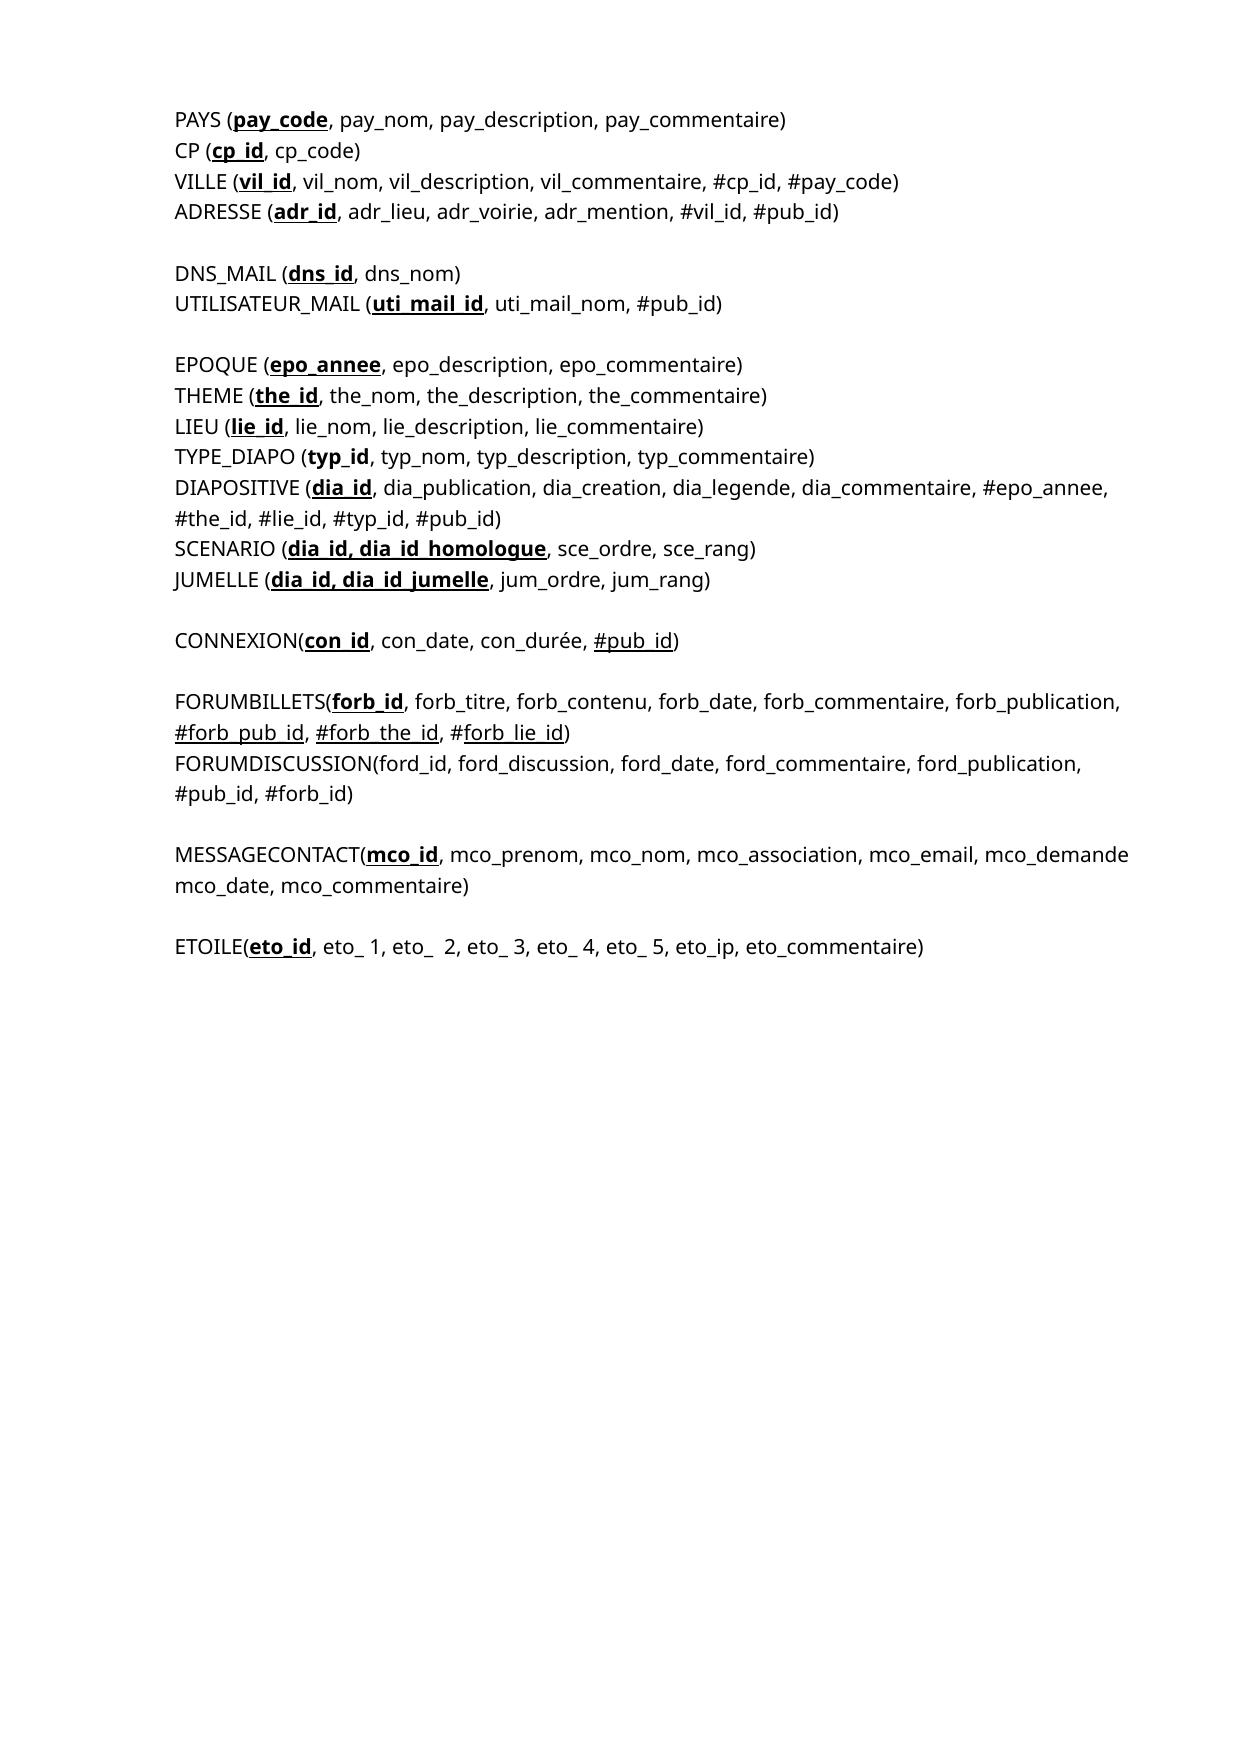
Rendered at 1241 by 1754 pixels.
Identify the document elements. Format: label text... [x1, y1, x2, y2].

list DNS_MAIL (dns_id, dns_nom) [56, 259, 1161, 287]
list EPOQUE (epo_annee, epo_description, epo_commentaire) [56, 351, 1161, 379]
list LIEU (lie_id, lie_nom, lie_description, lie_commentaire) [56, 412, 1161, 440]
list MESSAGECONTACT(mco_id, mco_prenom, mco_nom, mco_association, mco_email, mco_demande mco_date, mco_commentaire) [174, 841, 1161, 900]
list ETOILE(eto_id, eto_ 1, eto_ 2, eto_ 3, eto_ 4, eto_ 5, eto_ip, eto_commentaire) [174, 932, 1161, 961]
list THEME (the_id, the_nom, the_description, the_commentaire) [56, 381, 1161, 410]
list PAYS (pay_code, pay_nom, pay_description, pay_commentaire) [56, 106, 1161, 134]
list CONNEXION(con_id, con_date, con_durée, #pub_id) [174, 626, 1161, 655]
list FORUMBILLETS(forb_id, forb_titre, forb_contenu, forb_date, forb_commentaire, forb_publication, #forb_pub_id, #forb_the_id, #forb_lie_id) [174, 687, 1161, 747]
list UTILISATEUR_MAIL (uti_mail_id, uti_mail_nom, #pub_id) [56, 289, 1161, 318]
list CP (cp_id, cp_code) [56, 136, 1161, 165]
list TYPE_DIAPO (typ_id, typ_nom, typ_description, typ_commentaire) [56, 442, 1161, 471]
list VILLE (vil_id, vil_nom, vil_description, vil_commentaire, #cp_id, #pay_code) [56, 167, 1161, 195]
list FORUMDISCUSSION(ford_id, ford_discussion, ford_date, ford_commentaire, ford_publication, #pub_id, #forb_id) [174, 749, 1161, 808]
list JUMELLE (dia_id, dia_id_jumelle, jum_ordre, jum_rang) [174, 565, 1161, 593]
list DIAPOSITIVE (dia_id, dia_publication, dia_creation, dia_legende, dia_commentaire, #epo_annee, #the_id, #lie_id, #typ_id, #pub_id) [174, 473, 1161, 532]
list SCENARIO (dia_id, dia_id_homologue, sce_ordre, sce_rang) [174, 534, 1161, 563]
list ADRESSE (adr_id, adr_lieu, adr_voirie, adr_mention, #vil_id, #pub_id) [56, 197, 1161, 226]
